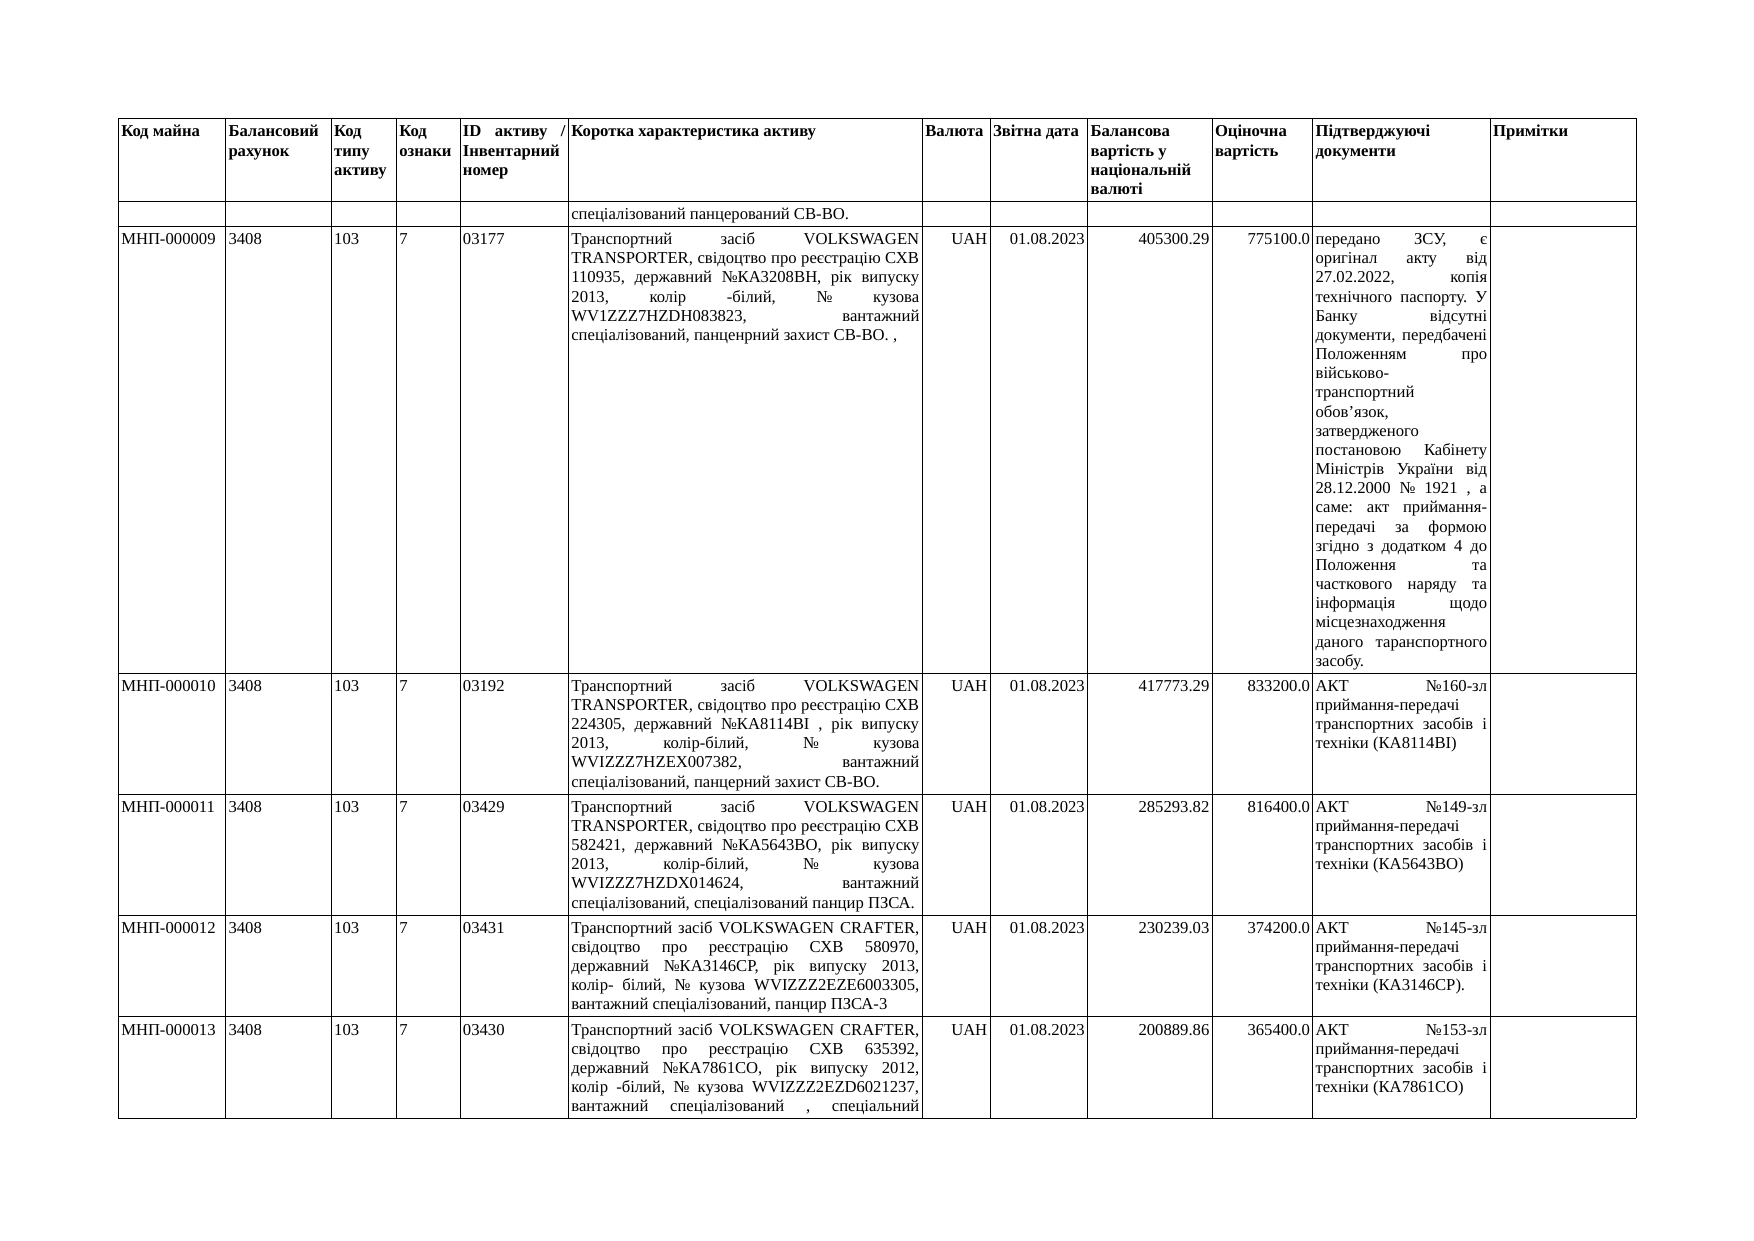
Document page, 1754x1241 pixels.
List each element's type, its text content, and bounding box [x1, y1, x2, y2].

table_cell Транспортний засіб VOLKSWAGEN CRAFTER, свідоцтво про реєстрацію СХВ 635392, державний №КА7861СО, рік випуску 2012, колір -білий, № кузова WVIZZZ2EZD6021237, вантажний спеціалізований , спеціальний [569, 1017, 922, 1118]
table_header Валюта [923, 119, 990, 201]
table_cell МНП-000011 [119, 795, 225, 914]
table_cell 7 [397, 1017, 460, 1118]
table_cell 103 [332, 795, 396, 914]
table_cell UAH [923, 227, 990, 673]
table_cell 01.08.2023 [991, 1017, 1087, 1118]
table_cell 103 [332, 1017, 396, 1118]
table_cell 03192 [461, 674, 568, 793]
table_cell 3408 [226, 674, 331, 793]
table_cell UAH [923, 674, 990, 793]
table_cell 03177 [461, 227, 568, 673]
table_cell 200889.86 [1088, 1017, 1212, 1118]
table_cell UAH [923, 1017, 990, 1118]
table_cell Транспортний засіб VOLKSWAGEN TRANSPORTER, свідоцтво про реєстрацію СХВ 582421, державний №КА5643ВО, рік випуску 2013, колір-білий, № кузова WVIZZZ7HZDX014624, вантажний спеціалізований, спеціалізований панцир ПЗСА. [569, 795, 922, 914]
table_header Код ознаки [397, 119, 460, 201]
table_cell 3408 [226, 795, 331, 914]
table_cell [1313, 202, 1490, 226]
table_cell 7 [397, 916, 460, 1016]
table_cell МНП-000013 [119, 1017, 225, 1118]
table_header Балансова вартість у національній валюті [1088, 119, 1212, 201]
table_cell Транспортний засіб VOLKSWAGEN TRANSPORTER, свідоцтво про реєстрацію СХВ 224305, державний №КА8114ВІ , рік випуску 2013, колір-білий, № кузова WVIZZZ7HZEX007382, вантажний спеціалізований, панцерний захист СВ-ВО. [569, 674, 922, 793]
table_cell 03431 [461, 916, 568, 1016]
table_header Звітна дата [991, 119, 1087, 201]
table_cell передано ЗСУ, є оригінал акту від 27.02.2022, копія технічного паспорту. У Банку відсутні документи, передбачені Положенням про військово-транспортний обов’язок, затвердженого постановою Кабінету Міністрів України від 28.12.2000 № 1921 , а саме: акт приймання-передачі за формою згідно з додатком 4 до Положення та часткового наряду та інформація щодо місцезнаходження даного таранспортного засобу. [1313, 227, 1490, 673]
table_header Підтверджуючі документи [1313, 119, 1490, 201]
table_cell [923, 202, 990, 226]
table_cell 417773.29 [1088, 674, 1212, 793]
table_cell МНП-000009 [119, 227, 225, 673]
table_cell 03429 [461, 795, 568, 914]
table_cell [1491, 202, 1636, 226]
table_cell 103 [332, 227, 396, 673]
table_cell 3408 [226, 1017, 331, 1118]
table_cell 03430 [461, 1017, 568, 1118]
table_cell [1491, 227, 1636, 673]
table_cell 816400.0 [1213, 795, 1312, 914]
table_cell Транспортний засіб VOLKSWAGEN TRANSPORTER, свідоцтво про реєстрацію СХВ 110935, державний №КА3208ВН, рік випуску 2013, колір -білий, № кузова WV1ZZZ7HZDH083823, вантажний спеціалізований, панценрний захист СВ-ВО. , [569, 227, 922, 673]
table_cell [1088, 202, 1212, 226]
table_cell 7 [397, 227, 460, 673]
table_cell МНП-000012 [119, 916, 225, 1016]
table_cell Транспортний засіб VOLKSWAGEN CRAFTER, свідоцтво про реєстрацію СХВ 580970, державний №КА3146CP, рік випуску 2013, колір- білий, № кузова WVIZZZ2EZE6003305, вантажний спеціалізований, панцир ПЗСА-3 [569, 916, 922, 1016]
table_cell [226, 202, 331, 226]
table_cell [1491, 674, 1636, 793]
table_cell 7 [397, 674, 460, 793]
table_cell АКТ №160-зл приймання-передачі транспортних засобів і техніки (КА8114ВІ) [1313, 674, 1490, 793]
table_cell [1213, 202, 1312, 226]
table_cell 01.08.2023 [991, 795, 1087, 914]
table_cell 230239.03 [1088, 916, 1212, 1016]
table_cell АКТ №145-зл приймання-передачі транспортних засобів і техніки (КА3146СР). [1313, 916, 1490, 1016]
table_cell [332, 202, 396, 226]
table_cell [991, 202, 1087, 226]
table_cell [461, 202, 568, 226]
table_cell 01.08.2023 [991, 916, 1087, 1016]
table_header Коротка характеристика активу [569, 119, 922, 201]
table_header Балансовий рахунок [226, 119, 331, 201]
table_cell [119, 202, 225, 226]
table_cell [1491, 916, 1636, 1016]
table_cell 7 [397, 795, 460, 914]
table_cell спеціалізований панцерований СВ-ВО. [569, 202, 922, 226]
table_cell МНП-000010 [119, 674, 225, 793]
table_cell 365400.0 [1213, 1017, 1312, 1118]
table_cell 103 [332, 916, 396, 1016]
table_cell UAH [923, 916, 990, 1016]
table_header ID активу / Інвентарний номер [461, 119, 568, 201]
table_cell 3408 [226, 916, 331, 1016]
table_cell 833200.0 [1213, 674, 1312, 793]
table_cell 374200.0 [1213, 916, 1312, 1016]
table_cell UAH [923, 795, 990, 914]
table_cell 01.08.2023 [991, 674, 1087, 793]
table_header Код майна [119, 119, 225, 201]
table_header Оціночна вартість [1213, 119, 1312, 201]
table_cell [1491, 795, 1636, 914]
table_header Код типу активу [332, 119, 396, 201]
table_header Примітки [1491, 119, 1636, 201]
table_cell 285293.82 [1088, 795, 1212, 914]
table_cell [1491, 1017, 1636, 1118]
table_cell 01.08.2023 [991, 227, 1087, 673]
table_cell 775100.0 [1213, 227, 1312, 673]
table_cell АКТ №149-зл приймання-передачі транспортних засобів і техніки (КА5643ВО) [1313, 795, 1490, 914]
table_cell 405300.29 [1088, 227, 1212, 673]
table_cell 3408 [226, 227, 331, 673]
table_cell АКТ №153-зл приймання-передачі транспортних засобів і техніки (КА7861СО) [1313, 1017, 1490, 1118]
table_cell 103 [332, 674, 396, 793]
table_cell [397, 202, 460, 226]
